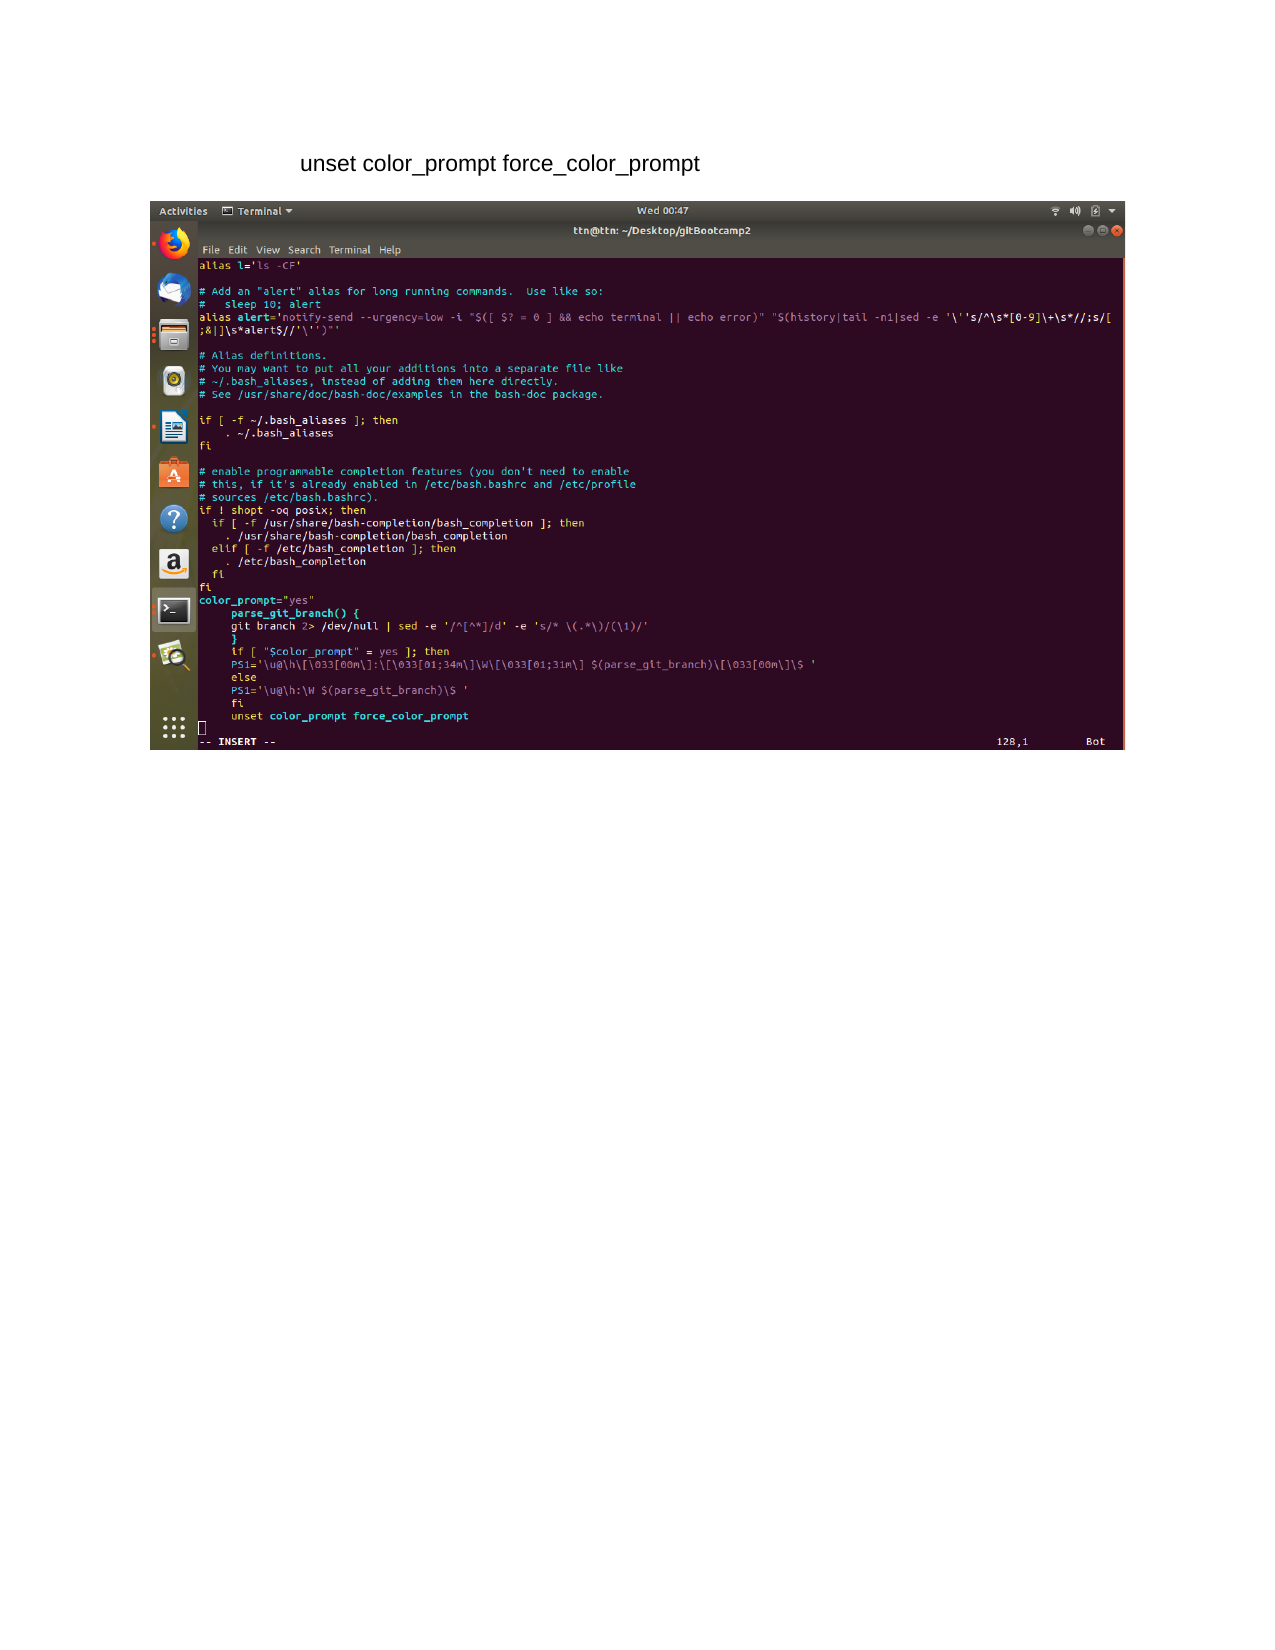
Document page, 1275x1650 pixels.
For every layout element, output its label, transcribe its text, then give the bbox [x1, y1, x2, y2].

picture [150, 201, 1125, 750]
list unset color_prompt force_color_prompt [187, 150, 1125, 176]
